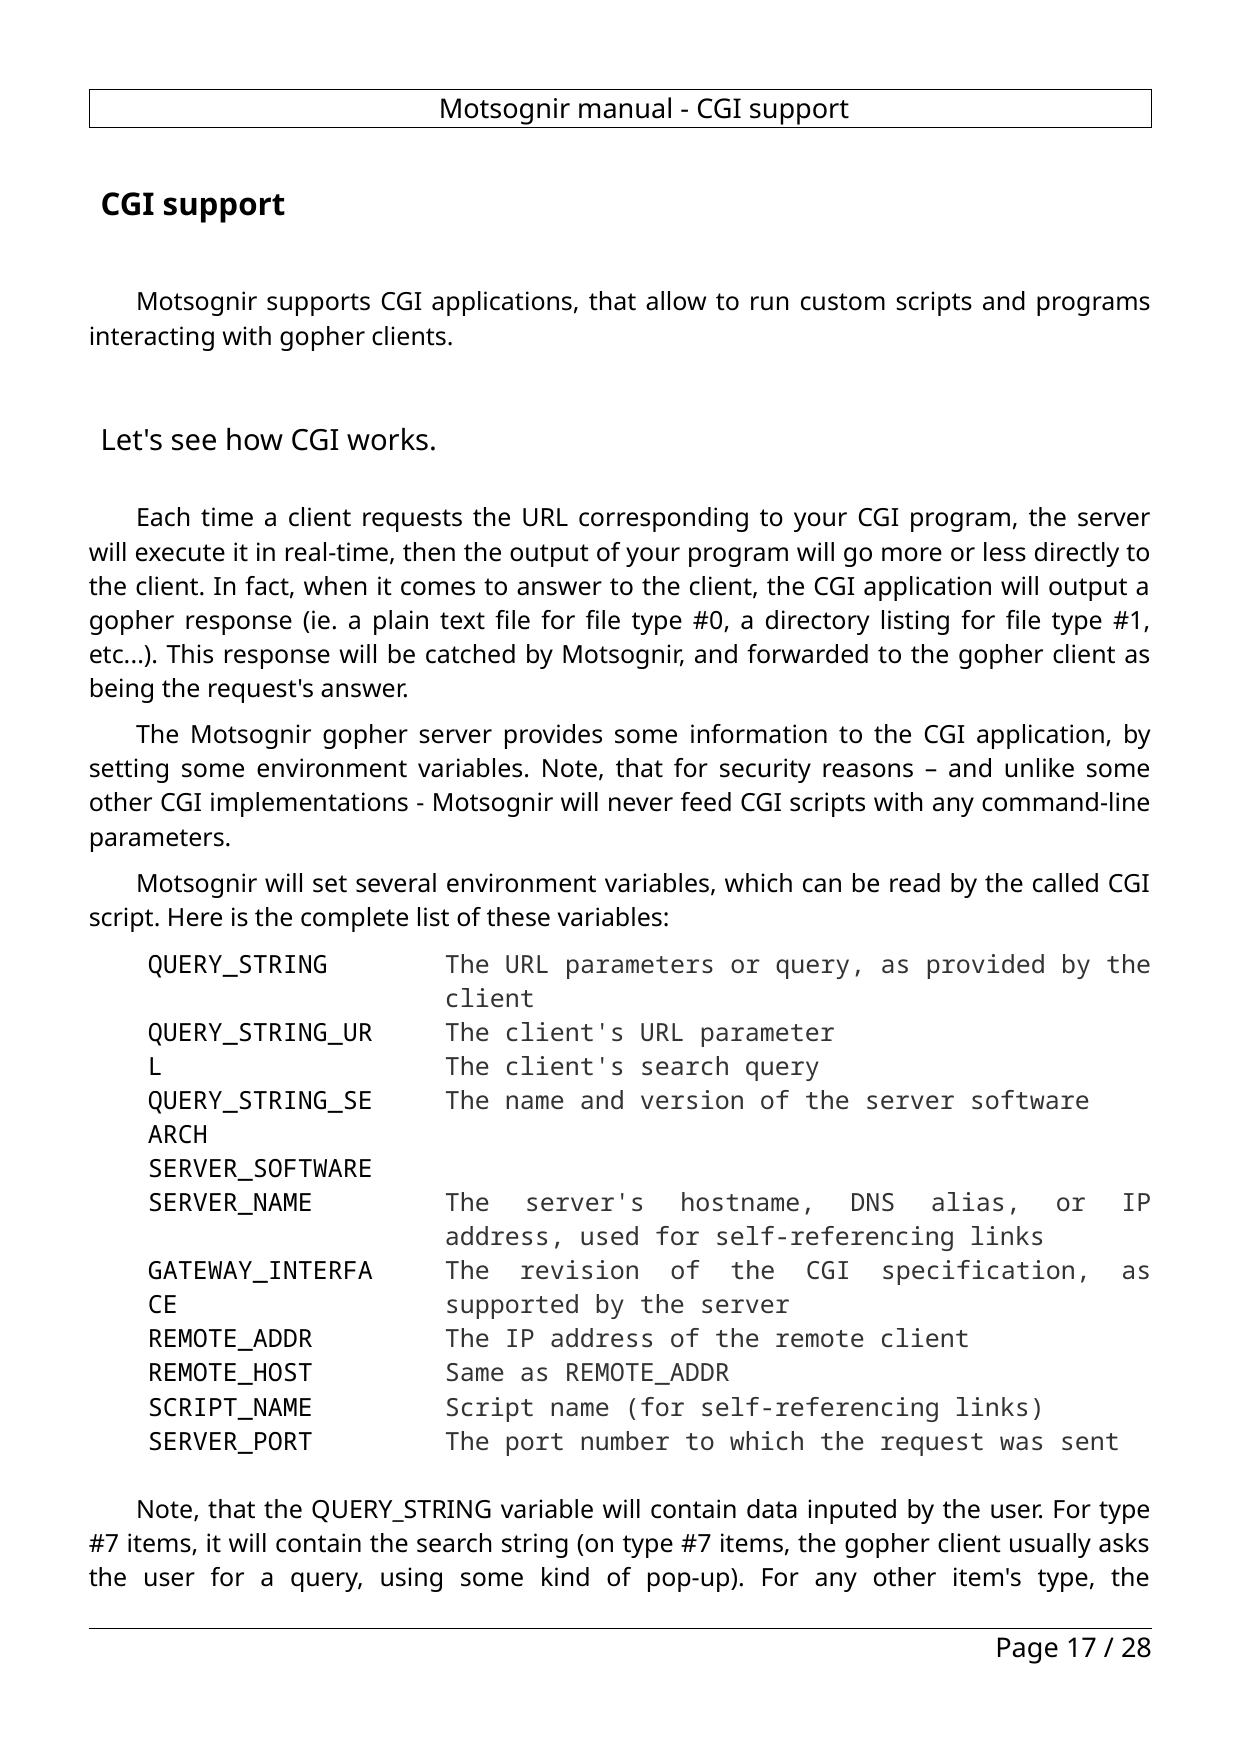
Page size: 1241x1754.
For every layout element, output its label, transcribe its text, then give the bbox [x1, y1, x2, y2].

text Note, that the QUERY_STRING variable will contain data inputed by the user. For type #7 items, it will contain the search string (on type #7 items, the gopher client usually asks the user for a query, using some kind of pop-up). For any other item's type, the [88, 1491, 1152, 1593]
table_cell QUERY_STRING_URL QUERY_STRING_SEARCH SERVER_SOFTWARE [89, 1015, 385, 1185]
table_cell SCRIPT_NAME [89, 1389, 385, 1423]
text Motsognir will set several environment variables, which can be read by the called CGI script. Here is the complete list of these variables: [88, 866, 1152, 934]
subtitle Let's see how CGI works. [100, 419, 1152, 459]
table_cell The port number to which the request was sent [385, 1423, 1152, 1457]
table_cell The revision of the CGI specification, as supported by the server [385, 1253, 1152, 1321]
text Each time a client requests the URL corresponding to your CGI program, the server will execute it in real-time, then the output of your program will go more or less directly to the client. In fact, when it comes to answer to the client, the CGI application will output a gopher response (ie. a plain text file for file type #0, a directory listing for file type #1, etc...). This response will be catched by Motsognir, and forwarded to the gopher client as being the request's answer. [88, 500, 1152, 704]
table_cell Script name (for self-referencing links) [385, 1389, 1152, 1423]
table_cell The client's URL parameter The client's search query The name and version of the server software [385, 1015, 1152, 1185]
table_cell REMOTE_ADDR [89, 1321, 385, 1355]
table_header The URL parameters or query, as provided by the client [385, 946, 1152, 1014]
table_cell GATEWAY_INTERFACE [89, 1253, 385, 1321]
table_cell SERVER_NAME [89, 1185, 385, 1253]
table_cell The IP address of the remote client [385, 1321, 1152, 1355]
table_cell REMOTE_HOST [89, 1355, 385, 1389]
text Motsognir supports CGI applications, that allow to run custom scripts and programs interacting with gopher clients. [88, 284, 1152, 352]
table_cell Same as REMOTE_ADDR [385, 1355, 1152, 1389]
table_cell The server's hostname, DNS alias, or IP address, used for self-referencing links [385, 1185, 1152, 1253]
table_cell SERVER_PORT [89, 1423, 385, 1457]
table_header QUERY_STRING [89, 946, 385, 1014]
text The Motsognir gopher server provides some information to the CGI application, by setting some environment variables. Note, that for security reasons – and unlike some other CGI implementations - Motsognir will never feed CGI scripts with any command-line parameters. [88, 717, 1152, 853]
subtitle CGI support [100, 182, 1152, 225]
